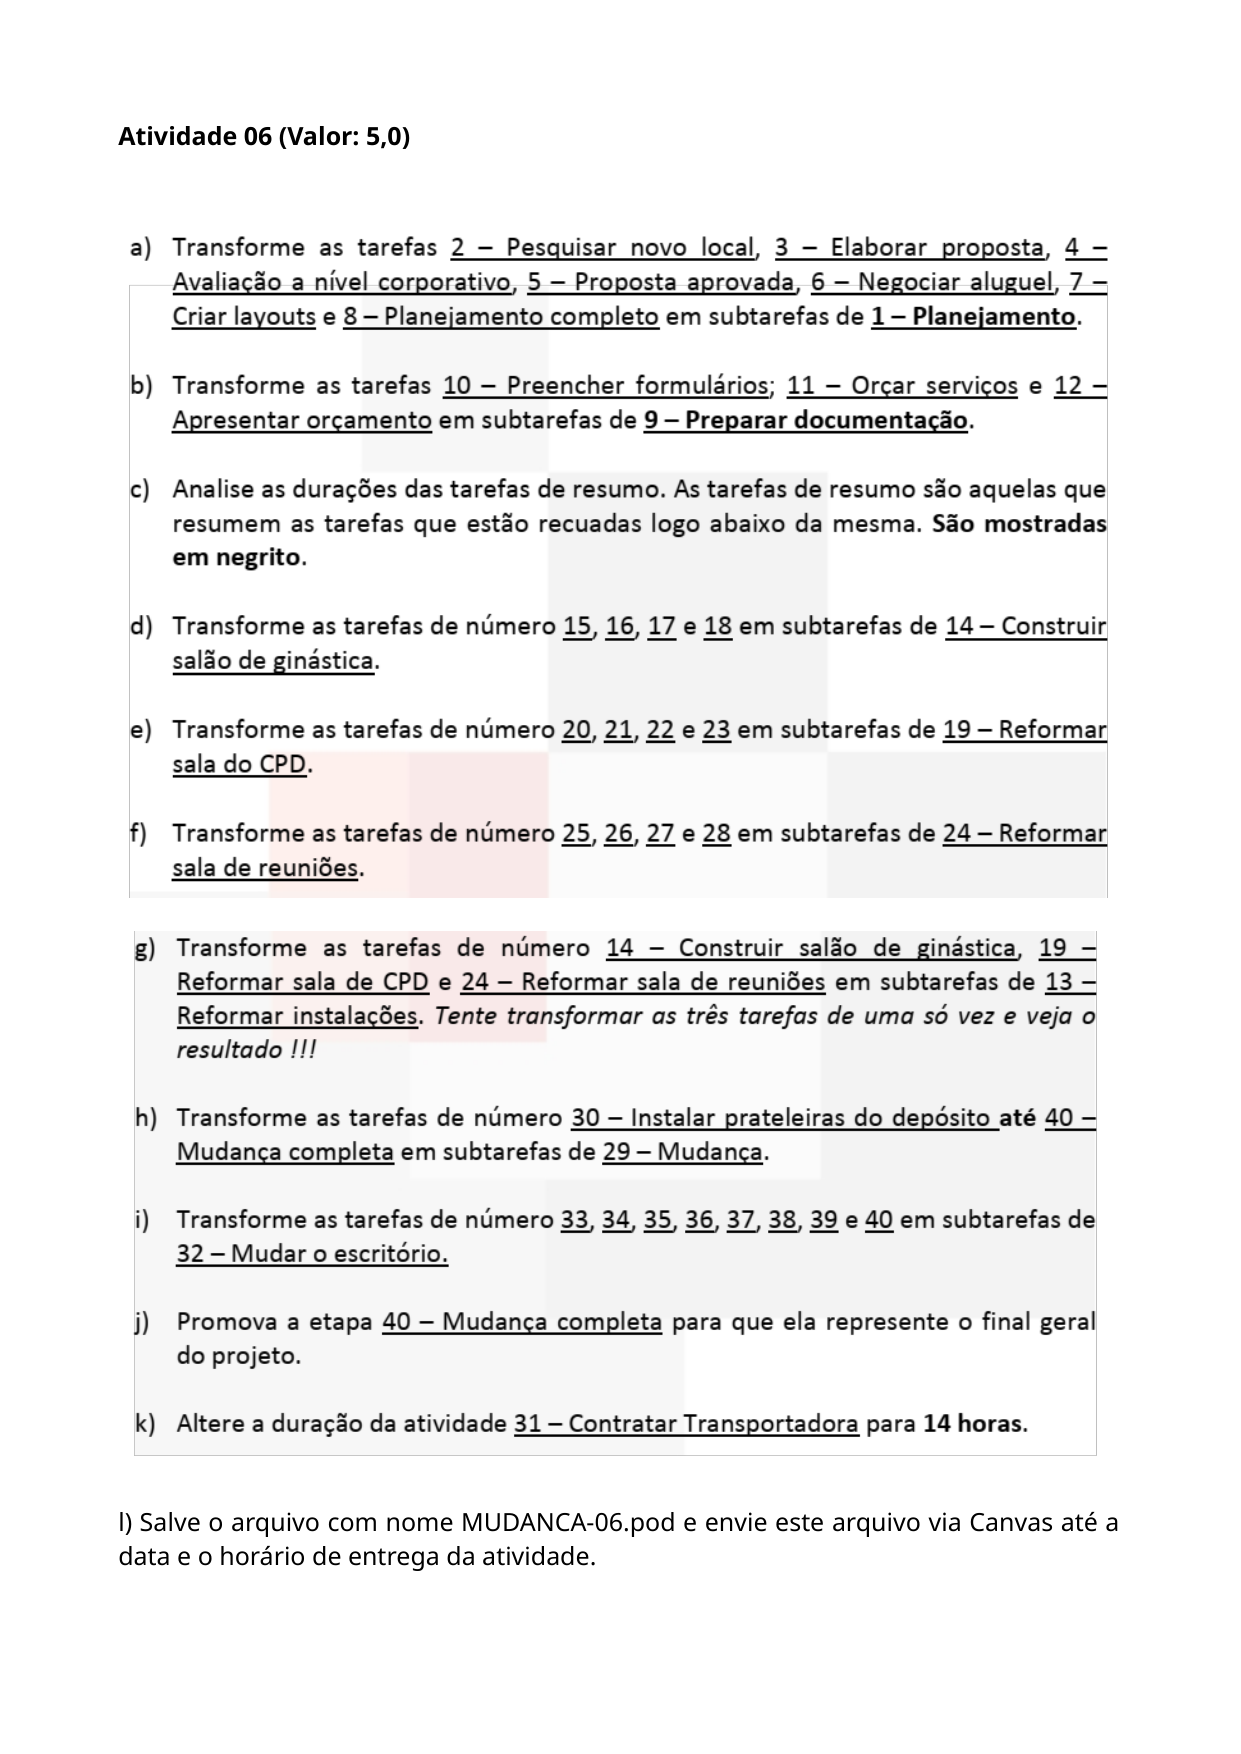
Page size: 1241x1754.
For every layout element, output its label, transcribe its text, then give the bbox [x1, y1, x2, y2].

picture [118, 220, 1123, 898]
text l) Salve o arquivo com nome MUDANCA-06.pod e envie este arquivo via Canvas até a data e o horário de entrega da atividade. [118, 1504, 1122, 1572]
text Atividade 06 (Valor: 5,0) [118, 118, 1122, 152]
picture [118, 931, 1123, 1471]
